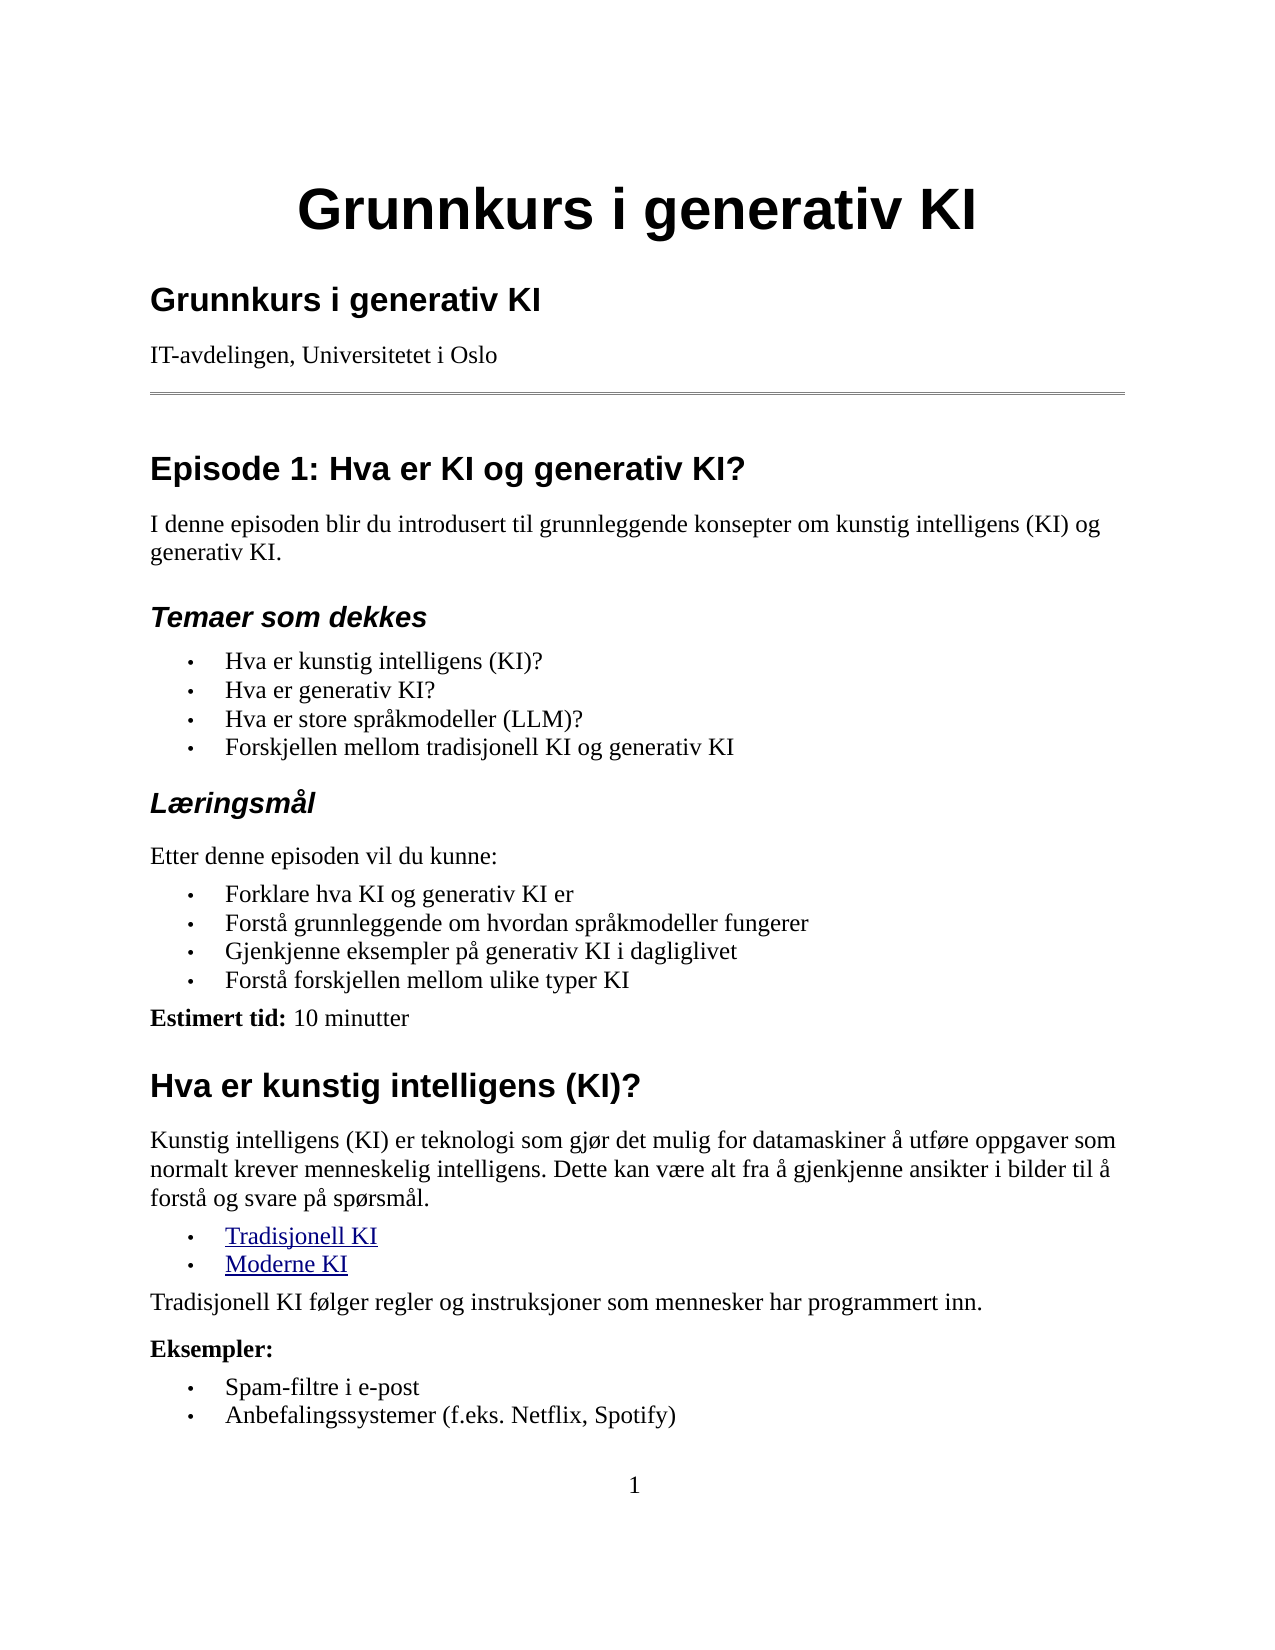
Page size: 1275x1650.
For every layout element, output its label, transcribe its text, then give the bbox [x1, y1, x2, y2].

text Kunstig intelligens (KI) er teknologi som gjør det mulig for datamaskiner å utføre oppgaver som normalt krever menneskelig intelligens. Dette kan være alt fra å gjenkjenne ansikter i bilder til å forstå og svare på spørsmål. [150, 1126, 1125, 1212]
list Anbefalingssystemer (f.eks. Netflix, Spotify) [187, 1400, 1125, 1429]
list Spam-filtre i e-post [187, 1372, 1125, 1400]
list Forstå grunnleggende om hvordan språkmodeller fungerer [187, 908, 1125, 936]
subtitle Grunnkurs i generativ KI [150, 279, 1125, 318]
text Eksempler: [150, 1334, 1125, 1363]
list Hva er store språkmodeller (LLM)? [187, 704, 1125, 732]
text Etter denne episoden vil du kunne: [150, 841, 1125, 870]
list Hva er kunstig intelligens (KI)? [187, 646, 1125, 675]
subtitle Temaer som dekkes [150, 600, 1125, 634]
subtitle Hva er kunstig intelligens (KI)? [150, 1066, 1125, 1104]
subtitle Episode 1: Hva er KI og generativ KI? [150, 448, 1125, 487]
list Forskjellen mellom tradisjonell KI og generativ KI [187, 732, 1125, 761]
subtitle Læringsmål [150, 786, 1125, 820]
list Gjenkjenne eksempler på generativ KI i dagliglivet [187, 936, 1125, 965]
text Estimert tid: 10 minutter [150, 1003, 1125, 1032]
text IT-avdelingen, Universitetet i Oslo [150, 340, 1125, 368]
title Grunnkurs i generativ KI [150, 175, 1125, 242]
text Tradisjonell KI følger regler og instruksjoner som mennesker har programmert inn. [150, 1287, 1125, 1316]
text I denne episoden blir du introdusert til grunnleggende konsepter om kunstig intelligens (KI) og generativ KI. [150, 509, 1125, 566]
list Hva er generativ KI? [187, 675, 1125, 704]
list Forklare hva KI og generativ KI er [187, 879, 1125, 908]
list Forstå forskjellen mellom ulike typer KI [187, 965, 1125, 994]
list Moderne KI [187, 1249, 1125, 1278]
list Tradisjonell KI [187, 1221, 1125, 1249]
